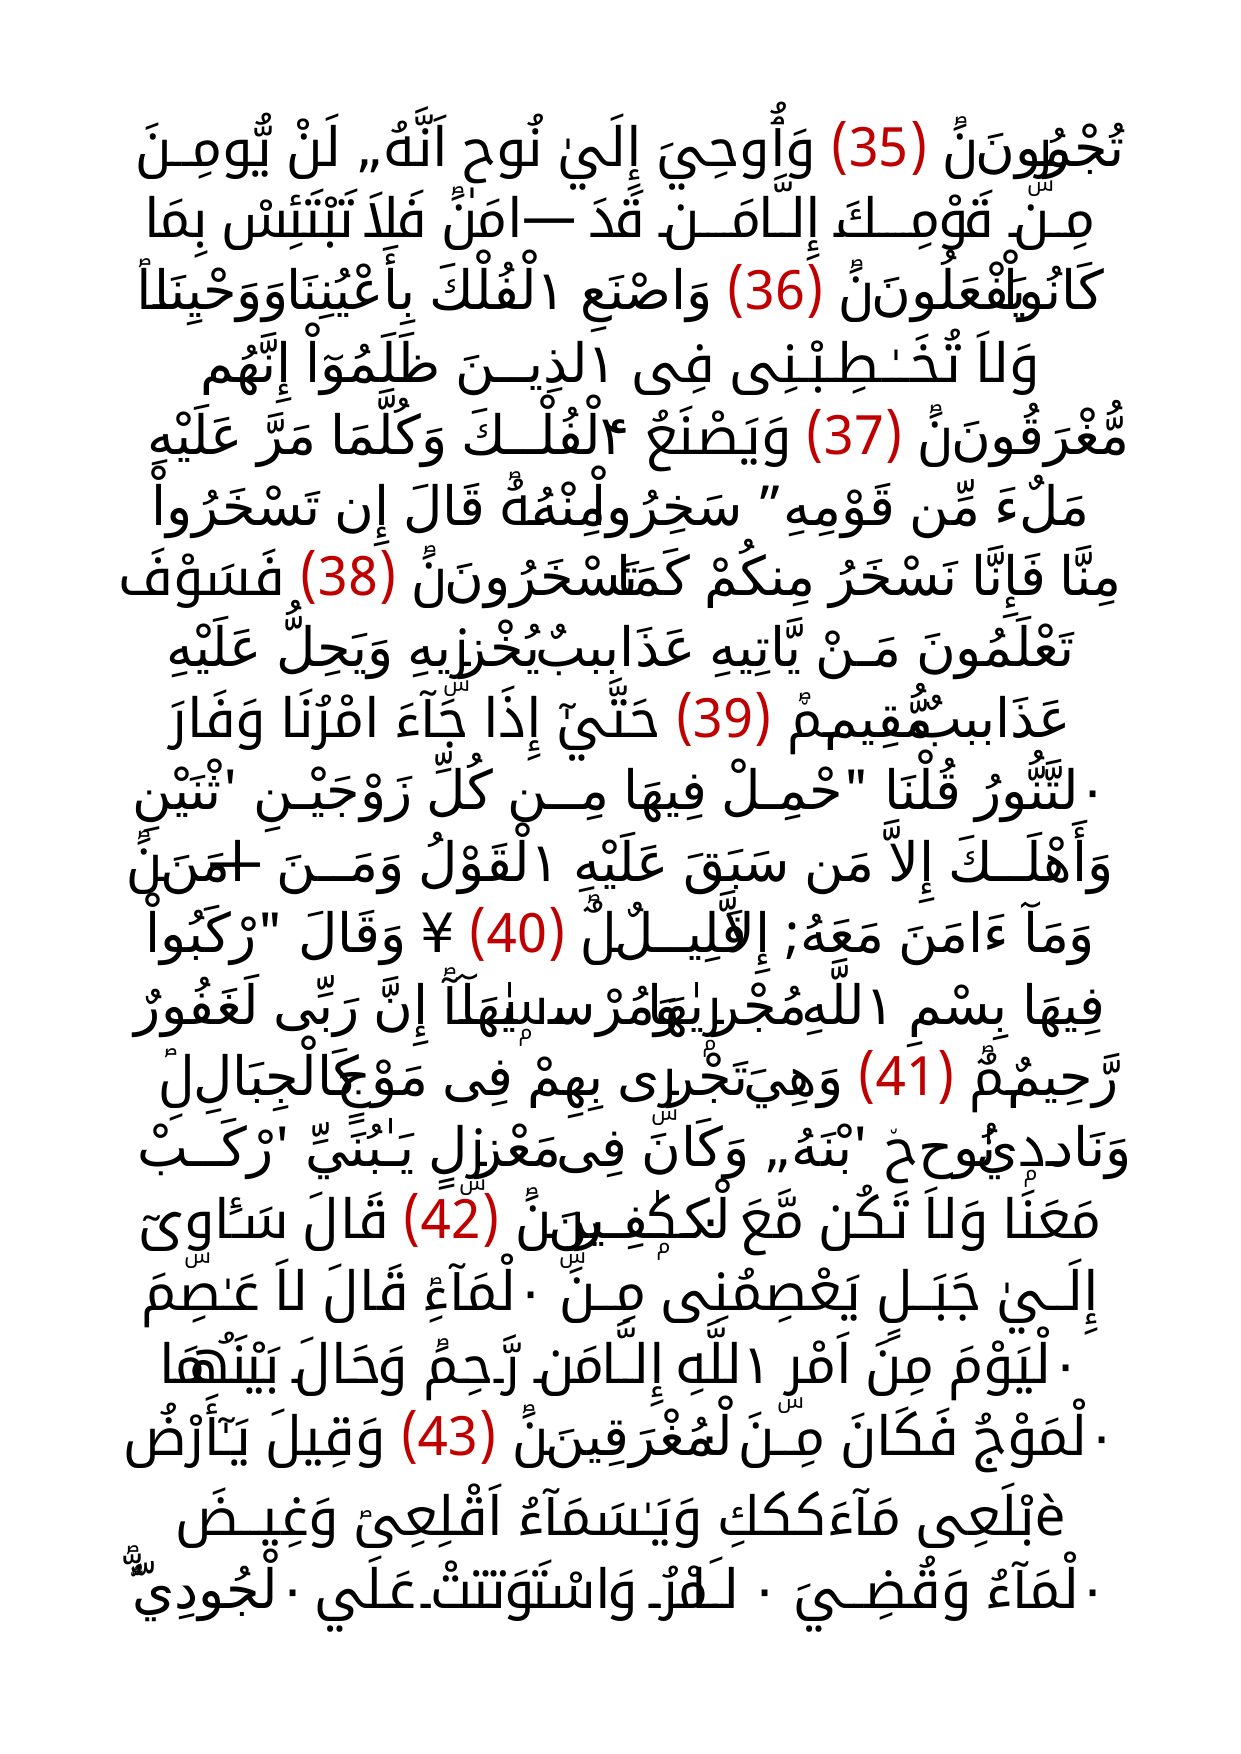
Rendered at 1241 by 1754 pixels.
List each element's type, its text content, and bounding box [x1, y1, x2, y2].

text وَكِيل٘ؐ (12) اَمْ يَقُولُونَ "فْتَرۭيٰهُؐ قُـلْ فَاتُواْ بِعَشْرۣ سُوَرٍ مِّثْلِهِ” مُفْتَرَيَـٰــتٍ وَادْعُواْ مَنِ 'سْتَطَعْتُم مِّن دُونِ ۱للَّهِ إِننن كُنتُمْ صَـٰدِقِينَؐ (13) فَإِلَّمْ يَسْتَجِيبُواْ لَكُمْ فَاعْلَمُوٓاْ أَنَّمَآ ٱُنزۣلَ بِعِلْمِ ۱للَّهِ وَأَن لٓاَّ إِچَهَ إِلاَّ هُوَؐ فَهَــلَ اَنتُم مُّسْلِمُونَؐ (14) ® مَــن كَانَ يُرۣيدُ ۴لْحَيَوٰةَ ۰لدُّنْيۭا وَزۣينَتَهَا نُوَفِّ إِلَيْهِمُ; أَعْمَـٰلَهُمْ فِيهَا وَهُمْ فِيهَا لاَ يُبْخَسُونَؐ (15) ٱُوْلَئِــكَ ۰لذِينَ لَيْــسَ لَهُمْ فِى ۱لاَخِرَةِ إِلاَّ ۰لنَّارُؐ وَحَبِطَ مَا صَنَعُواْ فِيهَاؐ وَبَـٰطِــلٌ مَّا كَانُواْ يَعْمَلُونَؐ (16) أَفَمَــن كَانَ عَلَيٰ بَيِّنَةٍ مِّن رَّبِّهِ” وَيَتْلُوهُ شَاهِدٌ مِّنْهُؐ وَمِــن قَبْلِهِ” كِتَـٰــبُ مُوسۭيٰٓ إِمَاماً وَرَحْمَةٗؐ ۷وْلَئِــكَ يُومِنُونَ بِهِؐ” وَمَنْ يَّكْفُرْ بِهِ” مِــنَ ۰لاَحْزَابببِ فَالنَّارُ مَوْعِدُهُؐ, فَلاَ تَكُ فِى مِرْيَةٍ مِّنْهُؐ إِنَّهُ ۴لْحَـقُّ مِـن رَّبِّكَؐ وَچَكِــنَّ أَكْثَرَ ۰لنَّاسسسِ لاَ يُومِنُونَؐ (17) وَمَــنَ اَظْلَمُ مِمَّنِ 'فْتَرۭيٰ عَلَــي ۰للَّهِ كَذِباٗؐ ۷وْلَئِــكَ يُعْرَضُونَ عَلَيٰ رَبِّهِمْ وَيَقُولُ ۴لاَشْهَـٰدُ هَـٰٓؤُلآَءِ ۱لذِيــنَ كَذَبُواْ عَلَيٰ رَبِّهِمُؐ; أَلاَ لَعْنَةُ ۴للَّهِ عَلَــي ۰لظَّـٰلِمِينَ (18) ۰لذِيــنَ يَصُدُّونَ عَــن سَبِيـلِ ۱للَّهِ وَيَبْغُونَهَا عِوَجاً وَهُم بِالاَخِرَةِ هُمْ كَـٰفِرُونَؐ (19) ٱُوْلَئِــكَ لَمْ يَكُونُواْ مُعْجِزۣيــنَ فِى ۱لاَرْضِ وَمَا كَانَ لَهُم مِّن دُونِ ۱للَّهِ مِنَ اَوْلِيَآءَؐ يُضَـٰعَفُ لَهُمُ ۴لْعَذَابببُؐ مَا كَانُواْ يَسْتَطِيعُونَ ۰لسَّمْعَ وَمَا كَانُواْ يُبْصِرُونَؐ (20) ٱُوْلَئِكَ ۰لذِيــنَ خَسِرُوٓاْ أَنفُسَهُمْ وَضَــلَّ عَنْهُم مَّا كَانُواْ يَفْتَرُونَؐ (21) لاَ جَرَمَ أَنَّهُمْ فِى ۱لاَخِرَةِ هُمُ ۴لاَخْسَرُونَؐ (22) إِنَّ ۰لذِيــنَ ءَامَنُواْ وَعَمِلُواْ ۴ڤصَّـٰڤِحَـٰــتِ وَأَخْبَتُوٓاْ إِلَيٰ رَبِّهِمُ; ٱُوْلَئِــكَ أَصْحَـٰــبُ ۴لْجَنَّةِؐ هُمْ فِيهَا خَـٰلِدُونَؐ (23) © مَثَلُ ۴لْفَرۣيقَيْــنۣ كَالاَعْمۭيٰ وَالاَصَمِّ وَالْبَصِيرۣ وَالسَّمِيعِؐ هَلْ يَسْتَوۣيَـٰــنۣ مَثَلٗؐا اَفَلاَ تَذَّكَّرُونَؐ (24) وَلَقَدَ اَرْسَلْنَا نُوحاٗ اِلَيٰ قَوْمِهِؐ“ إِنِّى لَكُمْ نَذِيرٌ مُّبِين٘ (25) اَن لاَّ تَعْبُدُوٓاْ إِلاَّ ۰للَّهَؐ إِنِّــيَ أَخَافُ عَلَيْكُمْ عَذَابببَ يَوْمٖ اَلِيمٍؐ (26) فَقَالَ ۰لْمَلُءَ ۴لذِيــنَ كَفَرُواْ مِن قَوْمِهِ” مَا نَرۭيٰكَ إِلاَّ بَشَراً مِّثْلَنَا وَمَا نَرۭيٰكَ "تَّبَعَكَ إِلاَّ ۰لذِينَ هُمُ; أَرَاذِلُنَا بَادِيَ ۰لرَّأْيِؐ وَمَا نَرۭيٰ لَكُمْ عَلَيْنَا مِـن فَضْلٙ بَلْ نَظُنُّكُمْ كَـٰذِبِينَؐ (27) قَالَ يَـٰقَوْمِ أَرَ×يْتُمُ; إِن كُنتُ عَلَيٰ بَيِّنَةٍ مِّن رَّبِّى وَءَاتۭيٰنِى رَحْمَةً مِّـنْ عِندِهِ” فَعَمِيَــتْ عَلَيْكُمُ; أَنُلْزۣمُكُمُوهَــا وَأَنتُمْ لَهَــا كَـٰرۣهُونَؐ (28) وَيَـٰقَوْمِ لآَ أَسْــَٔلُكُمْ عَلَيْهِ مَالٗؐا اِنَ اَجْرۣيَ إِلاَّ عَلَــي ۰للَّهِؐ وَمَآ أَنَا بِطَارۣدِ ۱لذِيــنَ ءَامَنُوٓاْ إِنَّهُم مُّچَقُواْ رَبِّهِمْؐ وَچَكِنِّيَ أَرۭيٰكُمْ قَوْماً تَجْهَلُونَؐ (29) وَيَـٰقَوْمِ مَنْ يَّنصُرُنِى مِــنَ ۰للَّهِ إِن طَرَدتُّهُمُؐ; أَفَلاَ تَذَّكَّرُونَؐ (30) وَلآَ أَقُولُ لَكُمْ عِندِى خَزَآئِـــنُ ۴للَّهِ وَلآَ أَعْلَمُ ۴لْغَيْــبَ وَلآَ أَقُولُ إِنِّى مَلَــكٌؐ وَلآَ أَقُولُ لِلذِينَ تَزْدَرۣىٓ أَعْيُنُكُمْ لَنْ يُّوتِيَهُمُ ۴للَّهُ خَيْراٗؐ ۱للَّهُ أَعْلَمُ بِمَا فِىٓ أَنفُسِهِمُؐ; إِنِّيَ إِذاً لَّمِــنَ ۰لظَّـٰلِمِينَؐ (31) ® قَالُواْ يَـٰنُوحُ قَدْ جَـٰدَلْتَنَا فَأَكْثَرْتتتَ جِدَ؛لَنَا فَاتِنَا بِمَا تَعِدُنَآ إِن كُنــتَ مِــنَ ۰لصَّـٰدِقِينَؐ (32) قَالَ إِنَّمَا يَاتِيكُم بِهِ ۱للَّهُ إِن شَآءَ وَمَآ أَنتُم بِمُعْجِزۣينَؐ (33) وَلاَ يَنفَعُكُمْ نُصْحِيَ إِنَ اَرَدتتتُّ أَنَ اَنصَحَ لَكُمُ; إِن كَانننَ ۰للَّهُ يُرۣيدُ أَنْ يُّغْوۣيَكُمْؐ هُوَ رَبُّكُمْؐ وَإِلَيْهِ تُرْجَعُونَؐ (34) أَمْ يَقُولُونَ "فْتَرۭيٰهُؐ قُلِ اِنِ 'فْتَرَيْتُهُ„ فَعَلَيَّ إِجْرَامِى وَأَنَا بَرۣىٓءٌ مِّمَّا تُجْرۣمُونَؐ (35) وَٱُوحِيَ إِلَيٰ نُوحٖ اَنَّهُ„ لَنْ يُّومِــنَ مِـن قَوْمِــكَ إِلاَّ مَــن قَدَ —امَنَؐ فَلاَ تَبْتَئِسْ بِمَا كَانُواْ يَفْعَلُونَؐ (36) وَاصْنَعِ ۱لْفُلْكَ بِأَعْيُنِنَا وَوَحْيِنَاؐ وَلاَ تُخَــٰـطِـبْـنِى فِى ۱لذِيــنَ ظَلَمُوٓاْ إِنَّهُم مُّغْرَقُونَؐ (37) وَيَصْنَعُ ۴لْفُلْــكَ وَكُلَّمَا مَرَّ عَلَيْهِ مَلٌءَ مِّن قَوْمِهِ” سَخِرُواْ مِنْهُؐ قَالَ إِن تَسْخَرُواْ مِنَّا فَإِنَّا نَسْخَرُ مِنكُمْ كَمَا تَسْخَرُونَؐ (38) فَسَوْفَ تَعْلَمُونَ مَـنْ يَّاتِيهِ عَذَابببٌ يُخْزۣيهِ وَيَحِلُّ عَلَيْهِ عَذَابببٌ مُّقِيم٘ؐ (39) حَتَّيٰٓ إِذَا جَآءَ امْرُنَا وَفَارَ ۰لتَّنُّورُ قُلْنَا "حْمِـلْ فِيهَا مِــن كُلِّ زَوْجَيْـنِ 'ثْنَيْنِ وَأَهْلَــكَ إِلاَّ مَن سَبَقَ عَلَيْهِ ۱لْقَوْلُ وَمَــنَ —امَنَؐ وَمَآ ءَامَنَ مَعَهُ; إِلاَّ قَلِيــلٌؐ (40) ¥ وَقَالَ "رْكَبُواْ فِيهَا بِسْمِ ۱للَّهِ مُجْرۭيٰهَا وَمُرْسۭيٰهَآؐ إِنَّ رَبِّى لَغَفُورٌ رَّحِيمٌؐ (41) وَهِيَ تَجْرۣى بِهِمْ فِى مَوْجٍ كَالْجِبَالِؐ وَنَادۭيٰ نُوح٘ 'بْنَهُ„ وَكَانَ فِى مَعْزۣلٍ يَـٰبُنَيِّ 'رْكَــبْ مَعَنَا وَلاَ تَكُن مَّعَ ۰لْكۭـٰفِـرۣينَؐ (42) قَالَ سَـَٔاوۣىٓ إِلَــيٰ جَبَــلٍ يَعْصِمُنِى مِــنَ ۰لْمَآءِؐ قَالَ لاَ عَـٰصِمَ ۰لْيَوْمَ مِنَ اَمْرۣ ۱للَّهِ إِلاَّ مَن رَّحِمَؐ وَحَالَ بَيْنَهُمَا ۰لْمَوْجُ فَكَانَ مِــنَ ۰لْمُغْرَقِينَؐ (43) وَقِيلَ يَـٰٓأَرْضُ èبْلَعِى مَآءَكككِ وَيَـٰسَمَآءُ اَ۬قْلِعِىؐ وَغِيــضَ ۰لْمَآءُ وَقُضِــيَ ۰لاَمْرُ وَاسْتَوَتتتْ عَلَي ۰لْجُودِيﱢّؐ وَقِيـلَ بُعْداً لِّلْقَوْمِ ۱لظَّـٰلِمِينَؐ (44) وَنَادۭيٰ نُوحٌ رَّبَّهُ„ فَقَالَ رَبببِّ إِنَّ "بْنِى مِنَ اَهْلِى وَإِنَّ وَعْدَكَ ۰لْحَقُّؐ وَأَنــتَ أَحْكَمُ ۴لْحَـٰكِمِينَؐ (45) قَالَ يَـٰنُوحُ إِنَّهُ„ لَيْسَ مِــنَ اَهْلِــكَؐ إِنَّهُ„ عَمَــل٘ غَيْرُ صَـٰلِحٍؐ فَلاَ تَسْـَٔلَـــنّۣ” مَا لَيْــسَ لَكَ بِهِ” عِلْم٘ؐ اِنِّيَ أَعِظُــكَ أَن تَكُونَ مِــنَ ۰لْجَـٰهِلِينَؐ (46) قَالَ رَبِّ إِنِّيَ أَعُوذُ بِــكَ أَنننَ اَسْـَٔلَــكَ مَا لَيْسَ لِى بِهِ” عِلْمٌؐ وَإِلاَّ تَغْفِرْ لِى وَتَرْحَمْنِىٓ أَكُن مِّنَ ۰لْخَـٰسِرۣينَؐ (47) قِيـلَ يَـٰنُوحُ èهْبِطْ بِسَچَمٍ مِّنَّا وَبَرَكَـٰــتٖ عَلَيْــكَ وَعَلَــيٰٓ ٱُمَمٍ مِّمَّــن مَّعَــكَؐ وَٱُمَمٌ سَنُمَتِّعُهُمْ ثُمَّ يَمَسُّهُم مِّنَّا عَذَاببب٘ اَلِيمٌؐ (48) تِلْــكَ مِــنَ اَنۢبَآءِ ۱لْغَيْبِ نُوحِيهَآ إِلَيْــكَؐ مَا كُنــتَ تَعْلَمُهَآ أَنــتَ وَلاَ قَوْمُــكَ مِــن قَبْلِ هَـٰذَاؐ فَاصْبِـرۣؐ اِنَّ ۰لْعَـٰقِبَةَ لِلْمُتَّقِينَؐ (49) وَإِلَــيٰ عَادٖ اَخَاهُمْ هُوداًؐ قَالَ يَـٰقَوْمِ ۹عْبُدُواْ ۴للَّهَ مَا لَكُم مِّـنِ اِچَهٖ غَيْرُهُؐ; إِنَ اَنتُمُ; إِلاَّ مُفْتَرُونَؐ (50) يَـٰقَوْمِ لآَ أَسْـَٔلُكُمْ عَلَيْهِ أَجْراٗؐ اِنَ اَجْرۣيَ إِلاَّ عَلَي ۰ﻟ﮲ فَطَرَنِيَؐ أَفَلاَ تَعْقِلُونَؐ (51) وَيَـٰقَوْمِ 'سْتَغْفِرُواْ رَبَّكُمْ ثُمَّ تُوبُوٓاْ إِلَيْهِ يُرْسِـلِ ۱لسَّمَآءَ عَلَيْكُم مِّدْرَاراً وَيَزۣدْكُمْ قُوَّةٗ اِلَيٰ قُوَّتِكُمْ وَلاَ تَتَوَلَّوْاْ مُجْرۣمِينَؐ (52) ® قَالُواْ يَـٰهُودُ مَا جِيؔتَنَا بِبَيِّنَةٍ وَمَا نَحْنُ بِتَارۣكِىٓ ءَالِهَتِنَا عَن قَوْلِــكَ وَمَا نَحْــنُ لَــكَ بِمُومِنِينَؐ (53) إِن نَّقُولُ إِلاَّ "عْتَرۭيٰكَ بَعْــضُ ءَالِهَتِنَا بِسُوٓءٍؐ قَالَ إِنِّــيَ ٱُشْهِدُ ۴للَّهَؐ وَاشْهَدُوٓاْ أَنِّى بَرۣىٓءٌ مِّمَّا تُشْرۣكُونَ مِن دُونِهِؐ” فَكِيدُونِى جَمِيعاً ثُمَّ لاَ تُنظِرُونِؐ (54) إِنِّى تَوَكَّلْــتُ عَلَــي ۰للَّهِ رَبِّى وَرَبِّكُمؐ مَّا مِن دَآبَّةٖ اِلاَّ هُوَ ءَاخِذٛ بِنَاصِيَتِهَآؐ إِنَّ رَبِّى عَلَيٰ صِرَ؛طٍ مُّسْتَقِيمٍؐ (55) فَإِن تَوَلَّوْاْ فَقَدَ اَبْلَغْتُكُم مَّآ ٱُرْسِلْــتُ بِهِ“ إِلَيْكُمْؐ وَيَسْتَخْلِفُ رَبِّى قَوْماٗ غَيْرَكُمْ وَلاَ تَضُرُّونَهُ„ شَيْـٔاٗؐ اِنَّ رَبِّى عَلَــيٰ كُــلّۣ شَيْءٖ حَفِيظٌؐ (56) وَلَمَّا جَآءَ امْرُنَا نَجَّيْنَا هُوداً وَالذِيــنَ ءَامَنُواْ مَعَهُ„ بِرَحْمَةٍ مِّنَّا وَنَجَّيْنَـٰهُم مِّنْ عَذَابببٖ غَلِيظٍؐ (57) وَتِلْــكَ عَادٌ جَحَدُواْ بِـَٔايَـٰــتِ رَبِّهِمْ وَعَصَوْاْ رُسُلَهُ„ وَاتَّبَعُوٓاْ أَمْرَ كُلِّ جَبّۭار۫ عَنِيدٍؐ (58) وَٱُتْبِعُواْ فِى هَـٰذِهِ ۱لدُّنْيۭا لَعْنَةً وَيَوْمَ ۰لْقِيَـٰمَةِؐ أَلآَ إِنننَّ عَاداً كَفَرُواْ رَبَّهُمُؐ; أَلاَ بُعْداً لِّعَادٍ قَوْمِ هُودٍؐ (59) وَإِلَــيٰ ثَمُودَ أَخَاهُمْ صَـٰڤِحاًؐ قَالَ يَـٰقَوْمِ ۹عْبُدُواْ ۴للَّهَ مَا لَكُم مِّـنِ اِچَهٖ غَيْرُهُؐ, هُوَ أَنشَأَكُم مِّــنَ ۰لاَرْضِ وَاسْتَعْمَرَكُمْ فِيهَا فَاسْتَغْفِرُوهُ ثُمَّ تُوبُوٓاْ إِلَيْهِؐ إِنَّ رَبِّى قَرۣيــبٌ مُّجِيــبٌؐ (60) © قَالُواْ يَـٰصَـٰلِحُ قَدْ كُنــتَ فِينَا مَرْجُوّاً قَبْــلَ هَـٰذَآ أَتَنْهۭيٰنَآ أَن نَّعْبُدَ مَا يَعْبُدُ ءَابَآؤُنَا وَإِنَّنَا لَفِى شَــكٍّ مِّمَّا تَدْعُونَآ إِلَيْهِ مُرۣيبٍؐ (61) قَالَ يَـٰقَوْمِ أَرَ×يْتُمُ; إِن كُنتُ عَلَيٰ بَيِّنَةٍ مِّن رَّبِّى وَءَاتۭيٰنِى مِنْهُ رَحْمَةً فَمَـنْ يَّنصُرُنِى مِــنَ ۰للَّهِ إِنننْ عَصَيْتُهُؐ, فَمَا تَزۣيدُونَنِى غَيْرَ تَخْسِيرٍؐ (62) وَيَـٰقَوْمِ هَـٰذِهِ” نَاقَةُ ۴للَّهِ لَكُمُ; ءَايَةًؐ فَذَرُوهَا تَاكُـلْ فِىٓ أَرْضضضِ ۱للَّهِؐ وَلاَ تَمَسُّوهَا بِسُوٓءٍ فَيَاخُذَكُمْ عَذَابببٌ قَرۣيــبٌؐ (63) فَعَقَرُوهَا فَقَالَ تَمَتَّعُواْ فِى دۭارۣكُمْ ثَـچَثَةَ أَيَّامٍؐ ذَ؛لِــكَ وَعْد٘ غَيْرُ مَكْذُوبببٍؐ (64) فَلَمَّا جَآءَ امْرُنَا نَجَّيْنَا صَـٰڤِحاً وَالذِيــنَ ءَامَنُواْ مَعَهُ„ بِرَحْمَةٍ مِّنَّا وَمِنْ خِزْيِ يَوْمَئِذٖؐ اِنَّ رَبَّــكَ هُوَ ۰لْقَوۣيُّ ۴لْعَزۣيزُؐ (65) وَأَخَذَ ۰لذِيــــنَ ظَلَمُـواْ ۴ڤصَّيْحَةُ فَأَصْبَحُواْ فِى دِيۭـٰرۣهِمْ جَـٰثِمِينَ (66) كَأَن لَّمْ يَغْنَوْاْ فِيهَآؐ أَلآَ إِنننَّ ثَمُوداً كَفَرُواْ رَبَّهُمُؐ; أَلاَ بُعْداً لِّثَمُودَؐ (67) وَلَقَدْ جَآءَتْ رُسُلُنَآ إِبْرَ؛هِيمَ بِالْبُشْرۭيٰ قَالُواْ سَچَماًؐ قَالَ سَچَمٌؐ فَمَا لَبِــثَ أَن جَآءَ بِعِجْلٖ حَنِيذٍؐ (68) فَلَمَّا رۭءۭآ أَيْدِيَهُمْ لاَ تَصِـلُ إِلَيْهِ نَكِرَهُمْ وَأَوْجَـسَ مِنْهُمْ خِيفَةًؐ قَالُواْ لاَ تَخَـفِؐ اِنَّـآ ٱُرْسِلْنَآ إِلَيٰ قَوْمِ لُوطٍؐ (69) وَامْرَأَتُهُ„ قَآئِمَةٌ فَضَحِكَــتْؐ فَبَشَّرْنَـٰهَا بِإِسْحَـٰقَؐ وَمِنْ وَّرَآءِ اسْحَـٰقَ يَعْقُوبببُؐ (70) قَالَتْ يَـٰوَيْلَتۭــيٰٓ ءَالِدُ وَأَنَا عَجُوزٌ وَهَـٰذَا بَعْلِى شَيْخاٗؐ اِنَّ هَـٰذَا لَشَىْء٘ عَجِيبٌؐ (71) ® قَالُوٓاْ أَتَعْجَبِيــنَ مِـنَ اَمْرۣ ۱للَّهِؐ رَحْمَــتُ ۴للَّه وَبَرَكَـٰتُهُ„ عَلَيْكُمُ; أَهْلَ ۰لْبَيْــتِؐ إِنَّهُ„ حَمِيدٌ مَّجِيدٌؐ (72) فَلَمَّا ذَهَبَ عَـنِ اِبْرَ؛هِيمَ ۰لرَّوْعُ وَجَآءَتْهُ ۴لْبُشْرۭيٰ يُجَـٰدِلُنَا فِى قَوْمِ لُوطٖؐ (73) اِنَّ إِبْرَ؛هِيمَ لَحَلِيم٘ اَوَّ؛هٌ مُّنِيــبٌؐ (74) يَـٰٓإِبْرَ؛هِيمُ أَعْرۣضضضْ عَنْ هَـٰذَآؐ إِنَّهُ„ قَدْ جَآءَ امْرُ رَبِّــكَؐ وَإِنَّهُمُ; ءَاتِيهِمْ عَذَاب٘ غَيْرُ مَرْدُودٍؐ (75) وَلَمَّا جَآءَتتتْ رُسُلُنَا لُوطاً سـ۬ـىٓءَ بِهِمْ وَضَاقَ بِهِمْ ذَرْعاً وَقَالَ هَـٰذَا يَوْم٘ عَصِيــبٌؐ (76) وَجَآءَهُ„ قَوْمُهُ„ يُهْرَعُونَ إِلَيْهِ وَمِــن قَبْلُ كَانُواْ يَعْمَلُونَ ۰لسَّيِّـَٔاتتتِؐ قَالَ يَـٰقَوْمِ هَـٰٓؤُلآَءِ بَنَاتِى هُــنَّ أَطْهَرُ لَكُمْ فَاتَّقُواْ ۴للَّهَ وَلاَ تُخْزُونِ فِى ضَيْفِيَؐ أَلَيْـسَ مِنكُمْ رَجُلٌ رَّشِيدٌؐ (77) قَالُواْ لَقَدْ عَلِمْــتَ مَا لَنَا فِى بَنَاتِــكَ مِنْ حَقٍّ وَإِنَّــكَ لَتَعْلَمُ مَا نُرۣيدُؐ (78) قَالَ لَوَ اَنَّ لِى بِكُمْ قُوَّةٗ اَوَ —اوۣىٓ إِلَيٰ رُكْــنٍ شَدِيدٍؐ (79) قَالُواْ يَـٰلُوطُ إِنَّا رُسُلُ رَبِّــكَ لَـنْ يَّصِلُوٓاْ إِلَيْــكَؐ فَاسْرۣ بِأَهْلِــكَ بِقِطْعٍ مِّــنَ ۰ليْلِ وَلاَ يَلْتَفِــتْ مِنكُمُ; أَحَد٘ اِلاَّ "مْرَأَتَكَؐ إِنَّهُ„ مُصِيبُهَا مَآ أَصَابَهُمُؐ; إِنَّ مَوْعِدَهُمُ ۴لصُّبْحُؐ أَلَيْسَ ۰لصُّبْحُ بِقَرۣيــبٍؐ (80) فَلَمَّا جَآءَ امْرُنَا جَعَلْنَا عَـٰلِيَهَا سَافِلَهَا وَأَمْطَرْنَا عَلَيْهَا حِجَارَةً مِّــن سِجِّيــلٍ (81) مَّنضُودٍ مُّسَوَّمَةٗ عِندَ رَبِّــكَؐ وَمَا هِيَ مِــنَ ۰لظَّـٰلِمِينَ بِبَعِيدٍؐ (82) ¤ وَإِلَــيٰ مَدْيَنَ أَخَاهُمْ شُعَيْباًؐ قَالَ يَـٰقَوْمِ ۹عْبُدُواْ ۴للَّهَ مَا لَكُم مِّـنِ اِچَهٖ غَيْرُهُؐ, وَلاَ تَنقُصُواْ ۴لْمِكْيَالَ وَالْمِيزَانَؐ إِنِّيَ أَرۭيٰكُم بِخَيْرٍ وَإِنِّــيَ أَخَافُ عَلَيْكُمْ عَذَابببَ يَوْمٍ مُّحِيطٍؐ (83) وَيَـٰقَوْمِ أَوْفُواْ ۴لْمِكْيَالَ وَالْمِيزَانَ بِالْقِسْطِؐ وَلاَ تَبْخَسُواْ ۴لنَّاسَ أَشْيَآءَهُمْ وَلاَ تَعْثَوْاْ فِى ۱لاَرْضضضِ مُفْسِدِينَؐ (84) بَقِيَّــتُ ۴للَّهِ خَيْرٌ لَّكُمُ; إِننن كُنتُم مُّومِنِينَؐ (85) وَمَآ أَنَا عَلَيْكُم بِحَفِيظٍؐ (86) قَالُواْ يَـٰشُعَيْــبُ أَصَلَوَ؛تُــكَ تَامُرُكَ أَن نَّتْرُكَ مَا يَعْبُدُ ءَابَآؤُنَآ أَوَ اَن نَّفْعَـلَ فِىٓ أَمْوَ؛لِنَا مَا نَشَـٰٓؤُاْؐ اِ۬نَّــكَ لَأَنــتَ ۰لْحَلِيمُ ۴لرَّشِيدُؐ (87) قَالَ يَـٰقَوْمِ أَرَ×يْتُمُ; إِن كُنــتُ عَلَيٰ بَيِّنَةٍ مِّن رَّبِّى وَرَزَقَنِى مِنْهُ رۣزْقاٗ حَسَناًؐ وَمَآ ٱُرۣيدُ أَنُ ۷خَالِفَكُمُ; إِلَيٰ مَآ أَنْهۭيٰكُمْ عَنْهُؐ إِنُ ۷رۣيدُ إِلاَّ ۰لِاصْڦَحَ مَا "سْتَطَعْــتُؐ وَمَا تَوْفِيقِيَ إِلاَّ بِاللَّهِؐ عَلَيْهِ تَوَكَّلْــتُؐ وَإِلَيْهِ ٱُنِيبُؐ (88) وَيَـٰقَوْمِ لاَ يَجْرۣمَنَّكُمْ شِقَاقِيَ أَنْ يُّصِيبَكُم مِّثْــلُ مَآ أَصَابببَ قَوْمَ نُوحٖ اَوْ قَوْمَ هُودٖ اَوْ قَوْمَ صَـٰلِحٍؐ وَمَا قَوْمُ لُوطٍ مِّنكُم بِبَعِيدٍؐ (89) وَاسْتَغْفِرُواْ رَبَّكُمْ ثُمَّ تُوبُوٓاْ إِلَيْهِؐ إِنَّ رَبِّى رَحِيمٌ وَدُودٌؐ (90) قَالُواْ يَـٰشُعَيْبُ مَا نَفْقَهُ كَثِيراً مِّمَّا تَقُولُ وَإِنَّا لَنَرۭيٰــكَ فِينَا ضَعِيفاً وَلَوْلاَ رَهْطُــكَ لَرَجَمْنَـٰــكَ وَمَآ أَنــتَ عَلَيْنَا بِعَزۣيزٍؐ (91) قَالَ يَـٰقَوْمِ أَرَهْطِيَ أَعَزُّ عَلَيْكُم مِّــنَ ۰للَّهِ وَاتَّخَذتُّمُوهُ وَرَآءَكُمْ ظِهْرۣيّاٗؐ اِنَّ رَبِّى بِمَا تَعْمَلُونَ مُحِيطٌؐ (92) ® وَيَـٰقَوْمِ 'عْمَلُواْ عَلَيٰ مَكَانَتِكُمُ; إِنِّى عَـٰمِلٌؐ سَوْفَ تَعْلَمُونَ مَـنْ يَّاتِيهِ عَذَابٌ يُخْزۣيهِ وَمَنْ هُوَ كَـٰذِبببٌؐ وَارْتَقِبُوٓاْؐ إِنِّى مَعَكُمْ رَقِيــبٌؐ (93) وَلَمَّا جَآءَ امْرُنَا نَجَّيْنَا شُعَيْباً وَالذِيــنَ ءَامَنُواْ مَعَهُ„ بِرَحْمَةٍ مِّنَّاؐ وَأَخَذَتتتِ ۱لذِيــنَ ظَلَمُواْ ۴ڤصَّيْحَةُ فَأَصْبَحُواْ فِى دِيۭـٰرۣهِمْ جَـٰثِمِينَ (94) كَأَن لَّمْ يَغْنَوْاْ فِيهَآؐ أَلاَ بُعْداً لِّمَدْيَنَ كَمَا بَعِدَتتتْ ثَمُودُؐ (95) وَلَقَدَ اَرْسَلْنَا مُوسۭيٰ بِـَٔايَـٰتِنَا وَسُلْطَـٰنٍ مُّبِينٖ (96) اِلَيٰ فِرْعَوْنَ وَمَلْاَئِهِ” فَاتَّبَعُوٓاْ أَمْرَ فِرْعَوْنَؐ وَمَآ أَمْرُ فِرْعَوْنَ بِرَشِيدٍؐ (97) يَقْدُمُ قَوْمَهُ„ يَوْمَ ۰لْقِيَـٰمَةِ فَأَوْرَدَهُمُ ۴لنَّارَؐ وَبِيسَ ۰لْوۣرْدُ ۴لْمَوْرُودُؐ (98) وَٱُتْبِعُواْ فِى هَـٰذِهِ” لَعْنَةً وَيَوْمَ ۰لْقِيَـٰمَةِؐ بِيسَ ۰لرّۣفْدُ ۴لْمَرْفُودُؐ (99) ذَ؛لِــكَ مِــنَ اَنۢبَآءِ ۱لْقُرۭيٰ نَقُصُّهُ„ عَلَيْــكَ مِنْهَا قَآئِمٌ وَحَصِيدٌؐ (100) وَمَا ظَلَمْنَـٰهُمْ وَچَكِــن ظَلَمُوٓاْ أَنفُسَهُمْؐ فَمَآ أَغْنَــتْ عَنْهُمُ; ءَالِهَتُهُمُ ۴لتِى يَدْعُونَ مِن دُونِ ۱للَّهِ مِن شَيْءٍ لَّمَّا جَآءَ امْرُ رَبِّــكَؐ وَمَا زَادُوهُمْ غَيْرَ تَتْبِيــبٍؐ (101) وَكَذَ؛لِــكَ أَخْذُ رَبِّــكَ إِذَآ أَخَذَ ۰لْقُرۭيٰ وَهِــيَ ظَالِمَة٘ؐ اِنَّ أَخْذَهُ; أَلِيمٌ شَدِيد٘ؐ (102) اِنَّ فِى ذَ؛لِــكَ ءَلاَيَةً لِّمَــنْ خَافَ عَذَابببَ ۰لاَخِرَةِؐ ذَ؛لِــكَ يَوْمٌ مَّجْمُوعٌ لَّهُ ۴لنَّاسُؐ وَذَ؛لِــكَ يَوْمٌ مَّشْهُودٌؐ (103) وَمَا نُوَ۬خِّرُهُ; إِلاَّ لَأِجَــلٍ مَّعْدُودٍؐ (104) © يَوْمَ يَاتِ” لاَ تَكَلَّمُ نَفْـس٘ اِلاَّ بِإِذْنِهِؐ” فَمِنْهُمْ شَقِيٌّ وَسَعِيدٌؐ (105) فَأَمَّا ۰لذِينَ شَقُواْ فَفِى ۱لنّۭارۣ لَهُمْ فِيهَا زَفِيرٌ وَشَهِيق٘ (106) خَـٰلِدِينَ فِيهَا مَا دَامَــتِ ۱لسَّمَـٰوَ؛تتتُ وَالاَرْضُ إِلاَّ مَا شَآءَ رَبُّــكَؐ إِنَّ رَبَّكَ فَعَّالٌ لِّمَا يُرۣيدُؐ (107) وَأَمَّا ۰لذِيــنَ سَعِدُواْ فَفِى ۱لْجَنَّةِ خَـٰلِدِينَ فِيهَا مَا دَامَــتِ ۱لسَّمَـٰوَ؛تتتُ وَالاَرْضُ إِلاَّ مَا شَآءَ رَبُّكَؐ عَطَآءٗ غَيْرَ مَجْذُوذٍؐ (108) فَلاَ تَكُ فِى مِرْيَةٍ مِّمَّا يَعْبُدُ هَـٰٓؤُلآَءِؐ مَا يَعْبُدُونَ إِلاَّ كَمَا يَعْبُدُ ءَابَآؤُهُم مِّــن قَبْلُؐ وَإِنَّا لَمُوَفُّوهُمْ نَصِيبَهُمْ غَيْرَ مَنقُوصٍؐ (109) وَلَقَدَ —اتَيْنَا مُوسَــي ۰لْكِتَـٰــبَ فَاخْتُلِفَ فِيهِؐ وَلَوْلاَ كَلِمَةٌ سَبَقَــتْ مِن رَّبِّــكَ لَقُضِــيَ بَيْنَهُمْؐ وَإِنَّهُمْ لَفِى شَــكٍّ مِّنْهُ مُرۣيــبٍؐ (110) وَإِن كُلًاّ لَّمَا لَيُوَفِّيَنَّهُمْ رَبُّــكَ أَعْمَـٰلَهُمُؐ; إِنَّهُ„ بِمَا يَعْمَلُونَ خَبِيرٌؐ (111)فَاسْتَقِمْ كَمَآ ٱُمِرْتتتَ وَمَــن تَابببَ مَعَــكَ وَلاَ تَطْغَوۣاْؐ اِنَّهُ„ بِمَا تَعْمَلُونَ بَصِيرٌؐ (112) وَلاَ تَرْكَنُوٓاْ إِلَــي ۰لذِيــنَ ظَلَمُواْ فَتَمَسَّكُمُ ۴لنَّارُؐ وَمَا لَكُم مِّن دُونِ ۱للَّهِ مِنَ اَوْلِيَآءَؐ ثُمَّ لاَ تُنصَرُونَؐ (113) وَأَقِمِ ۱لصَّلَوٰةَ طَرَفَــيۣ ۱لنَّهۭارۣ وَزُلَفاً مِّنَ ۰ليْلِؐ إِنَّ ۰لْحَسَنَـٰــتِ يُذْهِبْــنَ ۰لسَّيِّـَٔاتِؐ ذَ؛لِــكَ ذِكْرۭيٰ لِلذَّ؛كِرۣينَؐ (114) وَاصْبِرْؐ فَإِنننَّ ۰للَّهَ لاَ يُضِيعُ أَجْرَ ۰ڤْمُحْسِنِينَؐ (115) فَلَوْلاَ كَانَ مِــنَ ۰لْقُرُونِ مِــن قَبْلِكُمُ; ٱُوْلُواْ بَقِيَّةٍ يَنْهَوْنَ عَـنِ ۱لْفَسَادِ فِى ۱لاَرْضضضِ إِلاَّ قَلِيلًا مِّمَّــنَ اَنجَيْنَا مِنْهُمْؐ وَاتَّبَعَ ۰لذِينَ ظَلَمُواْ مَآ ٱُتْرۣفُواْ فِيهِ وَكَانُواْ مُجْرۣمِينَؐ (116) ® وَمَا كَانَ رَبُّــكَ لِيُهْلِــكَ ۰لْقُرۭيٰ بِظُلْمٍ وَأَهْلُهَا مُصْلِحُونَؐ (117) وَلَوْ شَآءَ رَبُّكَ لَجَعَــلَ ۰لنَّاسسسَ ٱُمَّةً وَ؛حِدَةًؐ وَلاَ يَزَالُونَ مُخْتَلِفِينَ إِلاَّ مَن رَّحِمَ رَبُّــكَؐ وَلِذَ؛لِكَ خَلَقَهُمْؐ وَتَمَّــتْ كَلِمَةُ رَبِّكَ لَأَمْلَأَنَّ جَهَنَّمَ مِــنَ ۰لْجِنَّةِ وَالنَّاسسسِ أَجْمَعِينَؐ (118) وَكُلًاّ نَّقُــصُّ عَلَيْــكَ مِــنَ اَنۢبَآءِ ۱لرُّسُــلۣ مَا نُثَبِّتُ بِهِ” فُؤَادَكَؐ وَجَآءَكككَ فِى هَـٰذِهِ ۱لْحَقُّ وَمَوْعِظَةٌ وَذِكْرۭيٰ لِلْمُومِنِينَؐ (119) وَقُل لِّلذِيــنَ لاَ يُومِنُونَ "عْمَلُواْ عَلَــيٰ مَكَانَتِكُمُ; إِنَّا عَـٰمِلُونَ وَانتَظِرُوٓاْ إِنَّا مُنتَظِرُونَؐ (120) وَلِلهِ غَيْــبُ ۴لسَّمَـٰوَ؛تتتِ وَالاَرْضِؐ وَإِلَيْهِ يُرْجَعُ ۴لاَمْرُ كُلُّهُؐ„ فَاعْبُدْهُ وَتَوَكَّــلْ عَلَيْهِؐ وَمَا رَبُّكَ بِغَـٰفِــل۫ عَمَّا تَعْمَلُونَ (121) [118, 118, 1122, 1630]
